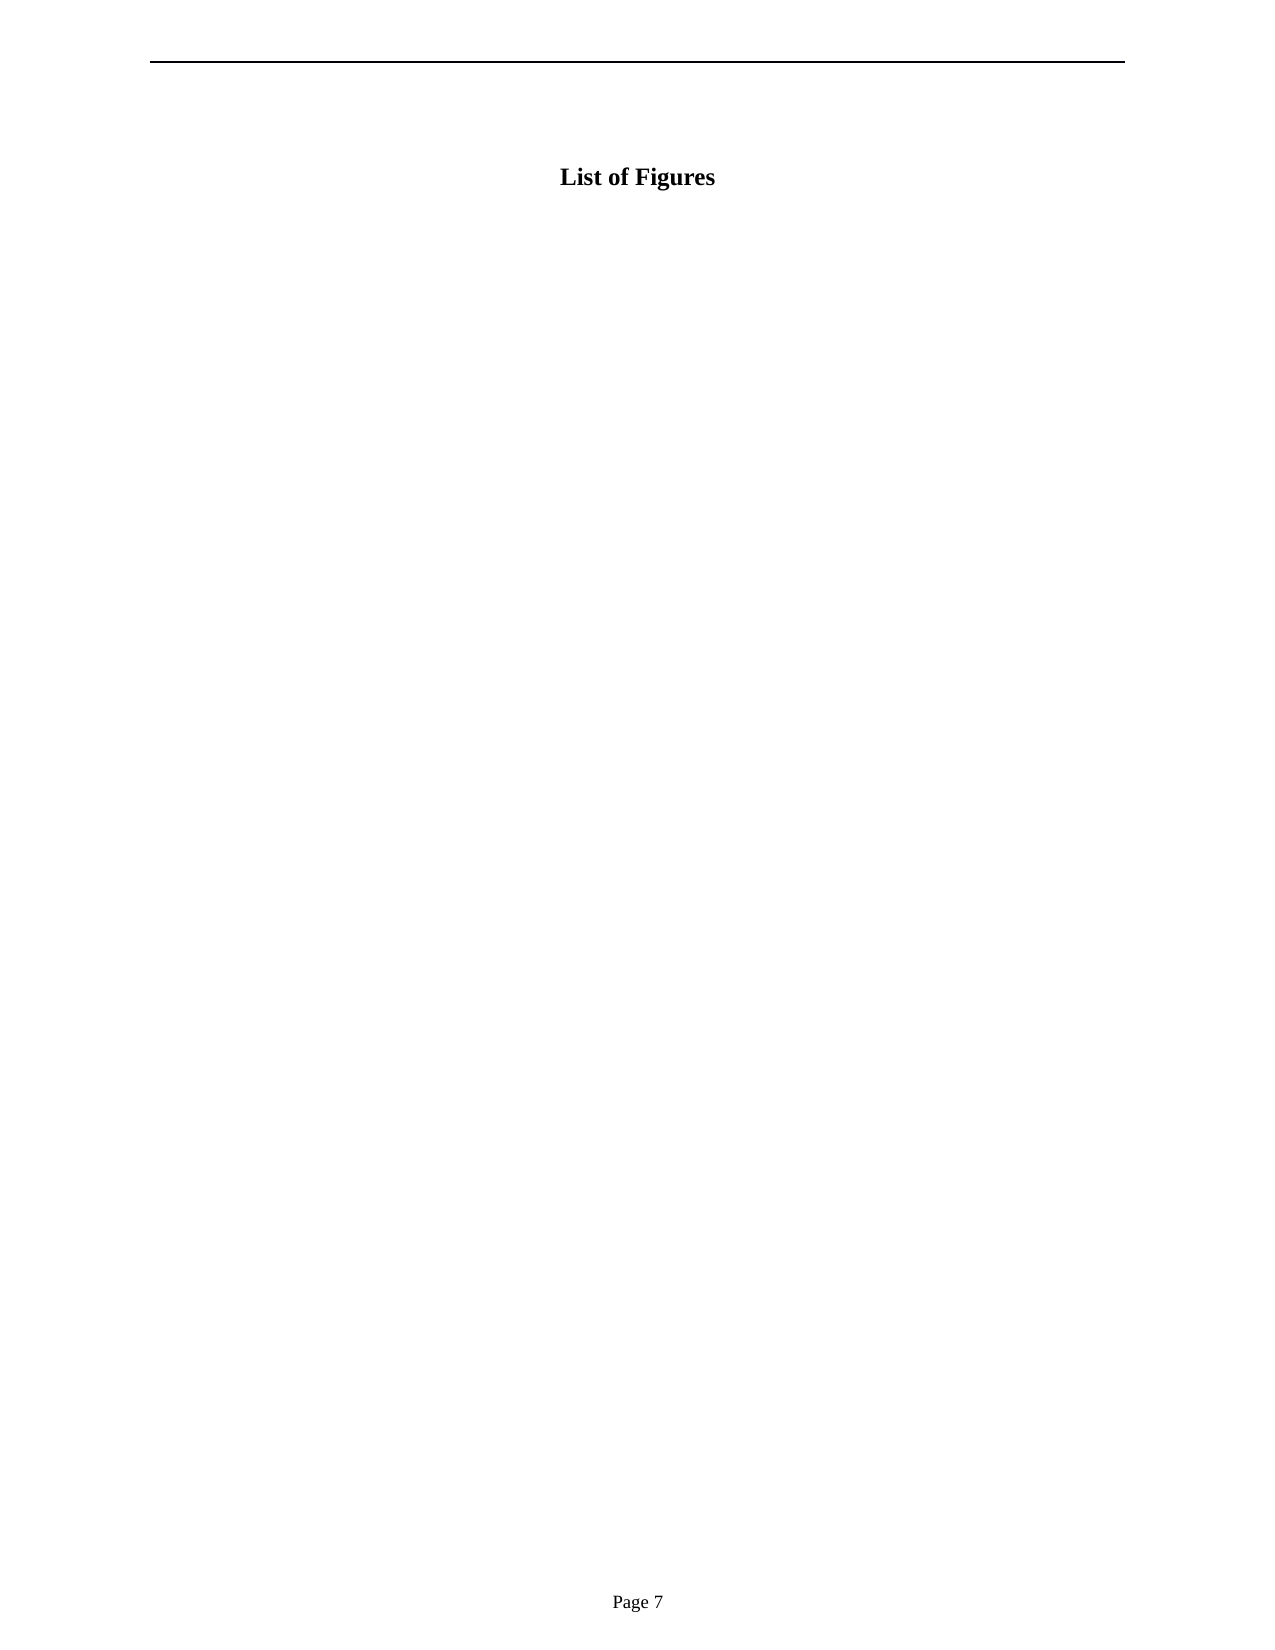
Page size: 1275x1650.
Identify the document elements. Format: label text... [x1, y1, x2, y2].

text List of Figures [150, 162, 1125, 191]
